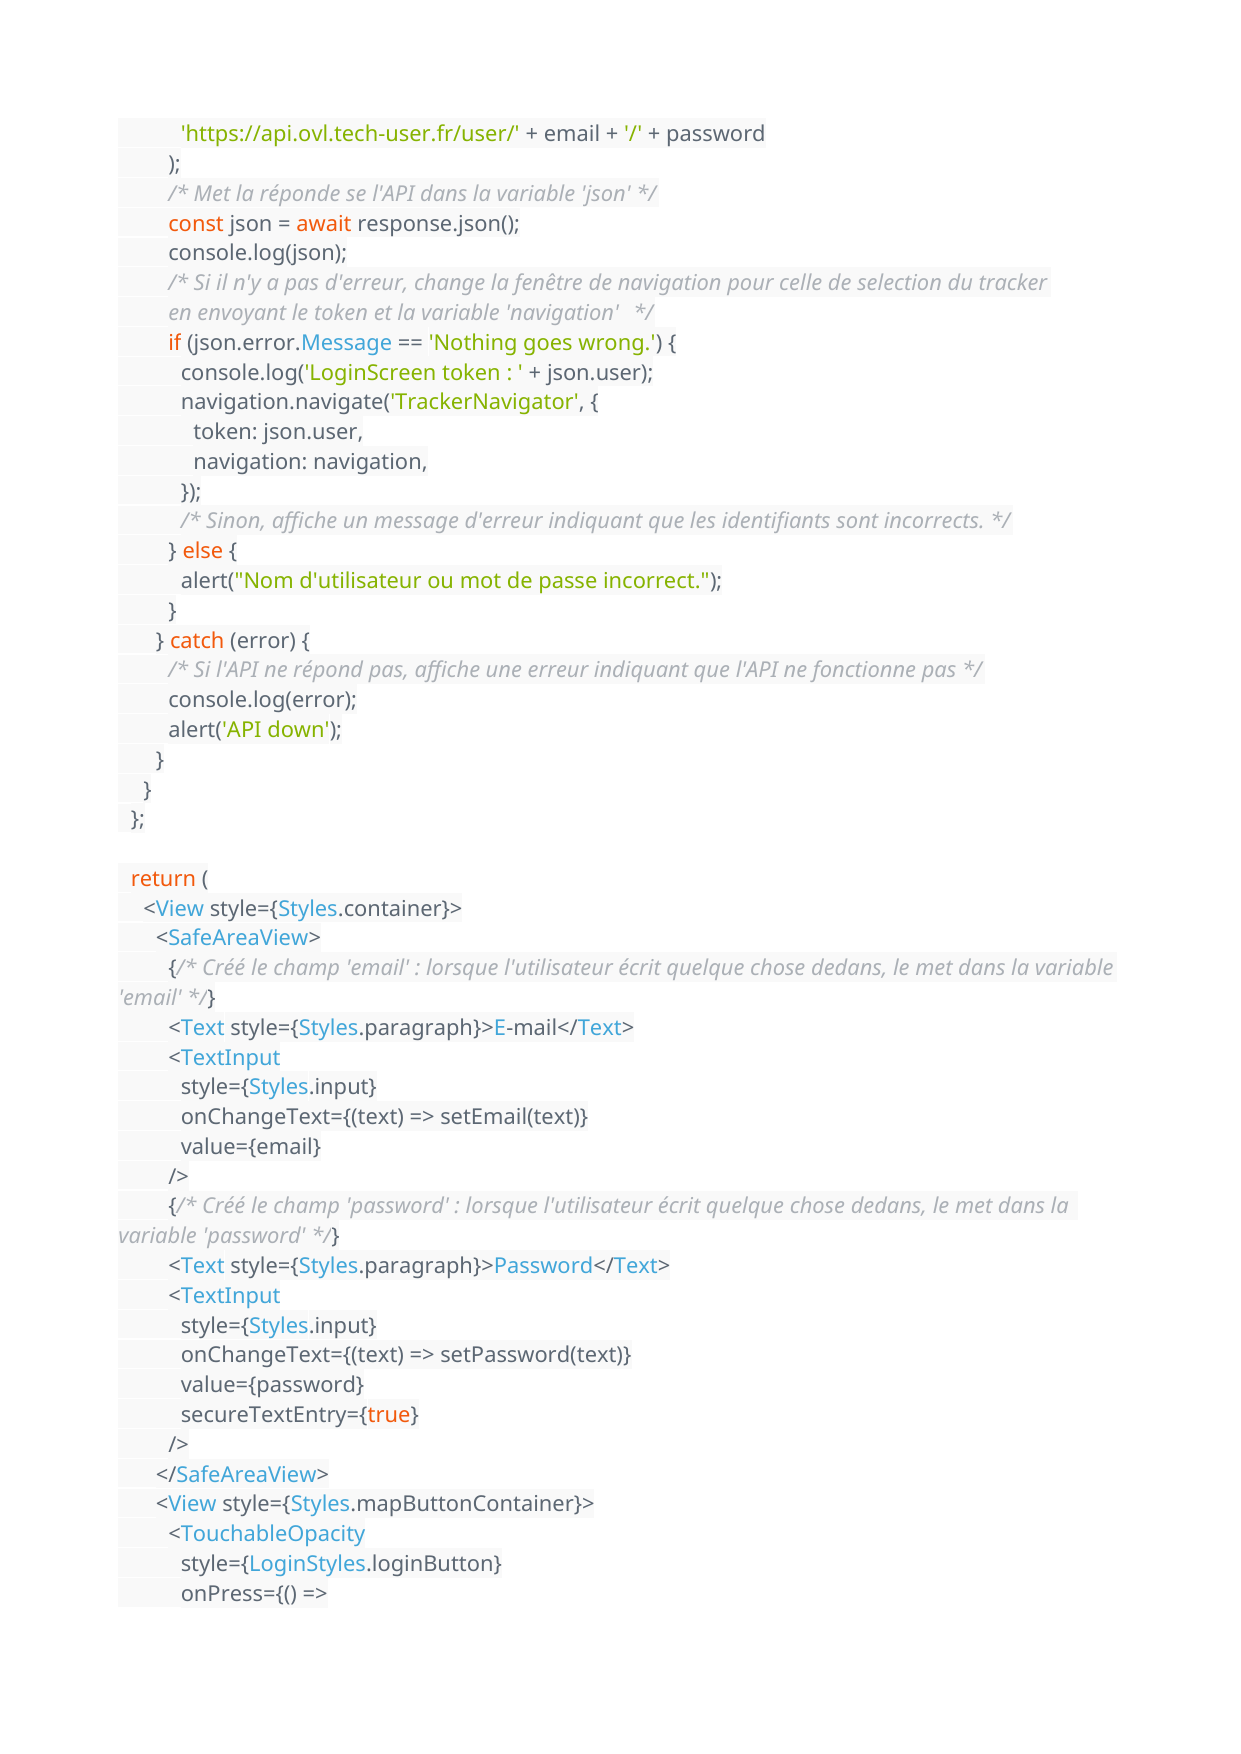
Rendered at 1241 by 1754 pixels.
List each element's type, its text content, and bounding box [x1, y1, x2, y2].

text /> [118, 1429, 1122, 1459]
text </SafeAreaView> [118, 1459, 1122, 1488]
text /* Met la réponde se l'API dans la variable 'json' */ [118, 178, 1122, 207]
text }); [118, 476, 1122, 505]
text 'https://api.ovl.tech-user.fr/user/' + email + '/' + password [118, 118, 1122, 148]
text } [118, 773, 1122, 803]
text return ( [118, 863, 1122, 893]
text navigation.navigate('TrackerNavigator', { [118, 386, 1122, 416]
text <TextInput [118, 1280, 1122, 1310]
text <TextInput [118, 1042, 1122, 1071]
text /* Si l'API ne répond pas, affiche une erreur indiquant que l'API ne fonctionne pas */ [118, 654, 1122, 684]
text }; [118, 803, 1122, 833]
text } [118, 744, 1122, 773]
text <View style={Styles.container}> [118, 893, 1122, 922]
text {/* Créé le champ 'password' : lorsque l'utilisateur écrit quelque chose dedans, le met dans la variable 'password' */} [118, 1191, 1122, 1250]
text ); [118, 148, 1122, 178]
text <TouchableOpacity [118, 1518, 1122, 1548]
text /* Sinon, affiche un message d'erreur indiquant que les identifiants sont incorrects. */ [118, 505, 1122, 535]
text alert('API down'); [118, 714, 1122, 744]
text onPress={() => [118, 1578, 1122, 1608]
text console.log(json); [118, 237, 1122, 267]
text token: json.user, [118, 416, 1122, 446]
text <View style={Styles.mapButtonContainer}> [118, 1488, 1122, 1518]
text style={Styles.input} [118, 1310, 1122, 1339]
text style={LoginStyles.loginButton} [118, 1548, 1122, 1578]
text onChangeText={(text) => setPassword(text)} [118, 1339, 1122, 1369]
text const json = await response.json(); [118, 207, 1122, 237]
text value={email} [118, 1131, 1122, 1161]
text en envoyant le token et la variable 'navigation' */ [118, 297, 1122, 327]
text } catch (error) { [118, 624, 1122, 654]
text onChangeText={(text) => setEmail(text)} [118, 1101, 1122, 1131]
text style={Styles.input} [118, 1071, 1122, 1101]
text secureTextEntry={true} [118, 1399, 1122, 1429]
text value={password} [118, 1369, 1122, 1399]
text alert("Nom d'utilisateur ou mot de passe incorrect."); [118, 565, 1122, 595]
text if (json.error.Message == 'Nothing goes wrong.') { [118, 327, 1122, 356]
text /* Si il n'y a pas d'erreur, change la fenêtre de navigation pour celle de selection du tracker [118, 267, 1122, 297]
text console.log('LoginScreen token : ' + json.user); [118, 356, 1122, 386]
text console.log(error); [118, 684, 1122, 714]
text <Text style={Styles.paragraph}>Password</Text> [118, 1250, 1122, 1280]
text navigation: navigation, [118, 446, 1122, 476]
text /> [118, 1161, 1122, 1191]
text } else { [118, 535, 1122, 565]
text <SafeAreaView> [118, 922, 1122, 952]
text } [118, 595, 1122, 624]
text {/* Créé le champ 'email' : lorsque l'utilisateur écrit quelque chose dedans, le met dans la variable 'email' */} [118, 952, 1122, 1012]
text <Text style={Styles.paragraph}>E-mail</Text> [118, 1012, 1122, 1042]
